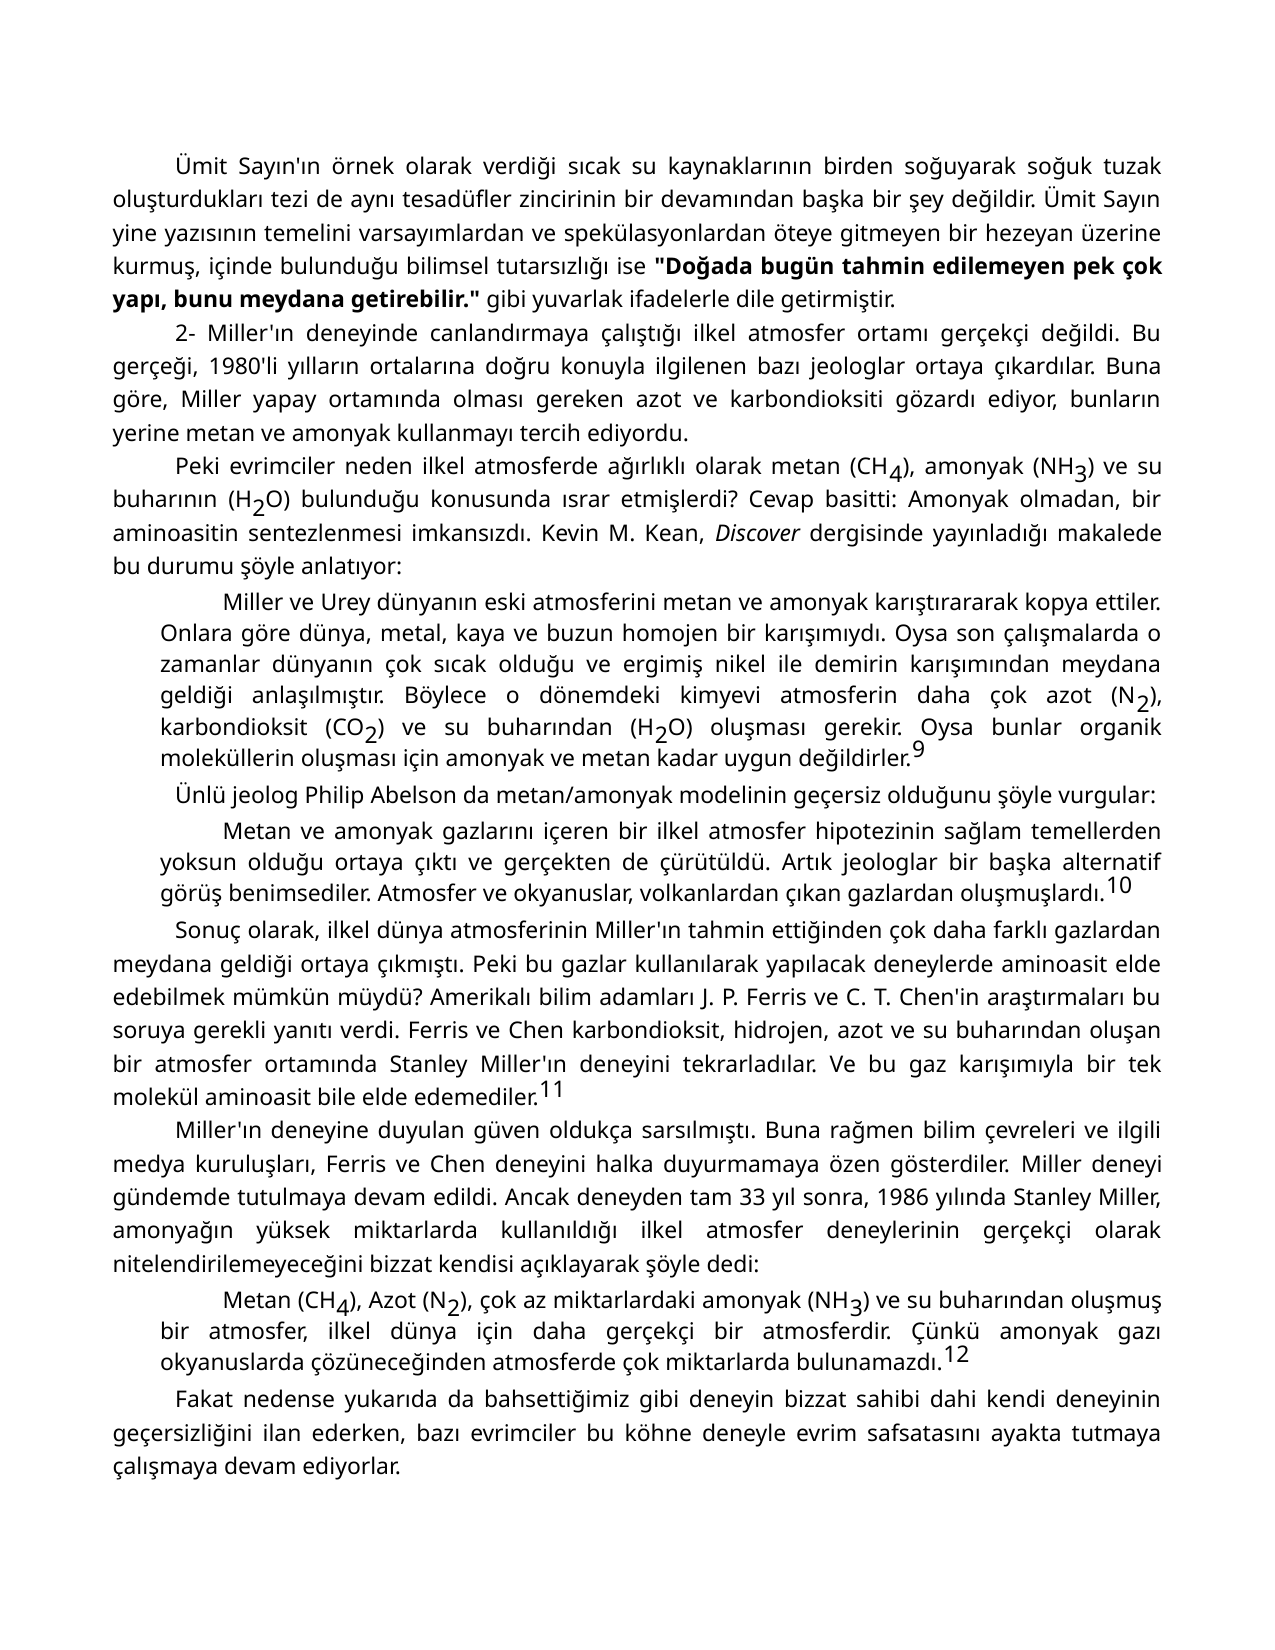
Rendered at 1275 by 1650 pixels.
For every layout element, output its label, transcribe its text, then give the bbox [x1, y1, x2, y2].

text Sonuç olarak, ilkel dünya atmosferinin Miller'ın tahmin ettiğinden çok daha farklı gazlardan meydana geldiği ortaya çıkmıştı. Peki bu gazlar kullanılarak yapılacak deneylerde aminoasit elde edebilmek mümkün müydü? Amerikalı bilim adamları J. P. Ferris ve C. T. Chen'in araştırmaları bu soruya gerekli yanıtı verdi. Ferris ve Chen karbondioksit, hidrojen, azot ve su buharından oluşan bir atmosfer ortamında Stanley Miller'ın deneyini tekrarladılar. Ve bu gaz karışımıyla bir tek molekül aminoasit bile elde edemediler.11 [112, 912, 1162, 1112]
text Metan ve amonyak gazlarını içeren bir ilkel atmosfer hipotezinin sağlam temellerden yoksun olduğu ortaya çıktı ve gerçekten de çürütüldü. Artık jeologlar bir başka alternatif görüş benimsediler. Atmosfer ve okyanuslar, volkanlardan çıkan gazlardan oluşmuşlardı.10 [160, 814, 1162, 908]
text Miller'ın deneyine duyulan güven oldukça sarsılmıştı. Buna rağmen bilim çevreleri ve ilgili medya kuruluşları, Ferris ve Chen deneyini halka duyurmamaya özen gösterdiler. Miller deneyi gündemde tutulmaya devam edildi. Ancak deneyden tam 33 yıl sonra, 1986 yılında Stanley Miller, amonyağın yüksek miktarlarda kullanıldığı ilkel atmosfer deneylerinin gerçekçi olarak nitelendirilemeyeceğini bizzat kendisi açıklayarak şöyle dedi: [112, 1112, 1162, 1279]
text Peki evrimciler neden ilkel atmosferde ağırlıklı olarak metan (CH4), amonyak (NH3) ve su buharının (H2O) bulunduğu konusunda ısrar etmişlerdi? Cevap basitti: Amonyak olmadan, bir aminoasitin sentezlenmesi imkansızdı. Kevin M. Kean, Discover dergisinde yayınladığı makalede bu durumu şöyle anlatıyor: [112, 448, 1162, 581]
text Ünlü jeolog Philip Abelson da metan/amonyak modelinin geçersiz olduğunu şöyle vurgular: [112, 777, 1162, 810]
text Ümit Sayın'ın örnek olarak verdiği sıcak su kaynaklarının birden soğuyarak soğuk tuzak oluşturdukları tezi de aynı tesadüfler zincirinin bir devamından başka bir şey değildir. Ümit Sayın yine yazısının temelini varsayımlardan ve spekülasyonlardan öteye gitmeyen bir hezeyan üzerine kurmuş, içinde bulunduğu bilimsel tutarsızlığı ise "Doğada bugün tahmin edilemeyen pek çok yapı, bunu meydana getirebilir." gibi yuvarlak ifadelerle dile getirmiştir. [112, 148, 1162, 314]
text Miller ve Urey dünyanın eski atmosferini metan ve amonyak karıştırararak kopya ettiler. Onlara göre dünya, metal, kaya ve buzun homojen bir karışımıydı. Oysa son çalışmalarda o zamanlar dünyanın çok sıcak olduğu ve ergimiş nikel ile demirin karışımından meydana geldiği anlaşılmıştır. Böylece o dönemdeki kimyevi atmosferin daha çok azot (N2), karbondioksit (CO2) ve su buharından (H2O) oluşması gerekir. Oysa bunlar organik moleküllerin oluşması için amonyak ve metan kadar uygun değildirler.9 [160, 585, 1162, 773]
text Fakat nedense yukarıda da bahsettiğimiz gibi deneyin bizzat sahibi dahi kendi deneyinin geçersizliğini ilan ederken, bazı evrimciler bu köhne deneyle evrim safsatasını ayakta tutmaya çalışmaya devam ediyorlar. [112, 1381, 1162, 1481]
text 2- Miller'ın deneyinde canlandırmaya çalıştığı ilkel atmosfer ortamı gerçekçi değildi. Bu gerçeği, 1980'li yılların ortalarına doğru konuyla ilgilenen bazı jeologlar ortaya çıkardılar. Buna göre, Miller yapay ortamında olması gereken azot ve karbondioksiti gözardı ediyor, bunların yerine metan ve amonyak kullanmayı tercih ediyordu. [112, 314, 1162, 448]
text Metan (CH4), Azot (N2), çok az miktarlardaki amonyak (NH3) ve su buharından oluşmuş bir atmosfer, ilkel dünya için daha gerçekçi bir atmosferdir. Çünkü amonyak gazı okyanuslarda çözüneceğinden atmosferde çok miktarlarda bulunamazdı.12 [160, 1283, 1162, 1377]
